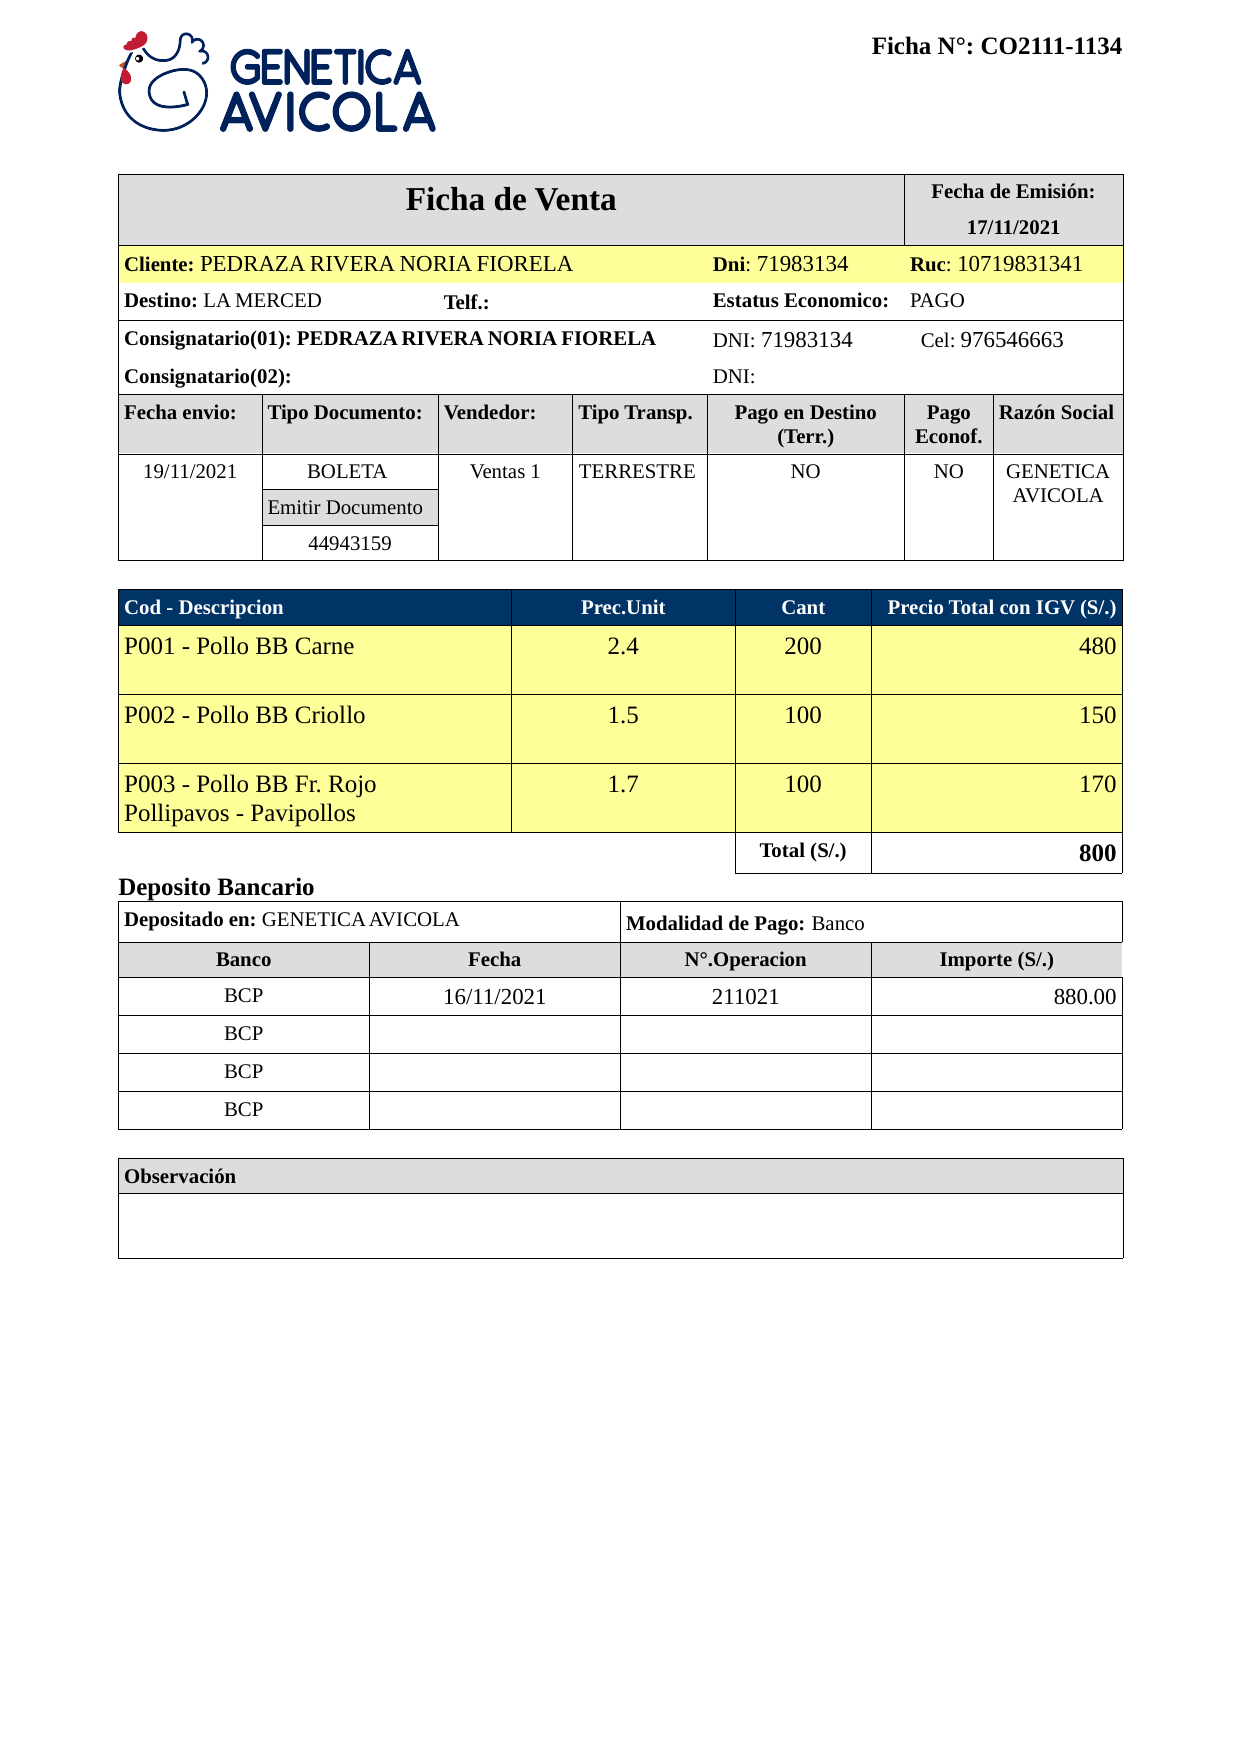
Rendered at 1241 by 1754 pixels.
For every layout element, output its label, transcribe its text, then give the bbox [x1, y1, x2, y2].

table_cell BOLETA [263, 455, 438, 489]
table_cell Importe (S/.) [872, 943, 1122, 977]
table_header Depositado en: GENETICA AVICOLA [119, 902, 620, 942]
table_cell [621, 1054, 871, 1091]
table_cell [621, 1092, 871, 1129]
table_cell Ventas 1 [439, 455, 572, 560]
table_header Observación [119, 1159, 1123, 1193]
table_cell TERRESTRE [573, 455, 707, 560]
table_cell 100 [736, 695, 871, 763]
table_cell Banco [119, 943, 369, 977]
table_header Precio Total con IGV (S/.) [872, 590, 1122, 625]
table_cell N°.Operacion [621, 943, 871, 977]
table_cell 100 [736, 764, 871, 832]
table_cell [872, 1016, 1122, 1053]
table_cell 16/11/2021 [370, 978, 620, 1015]
table_cell Vendedor: [439, 395, 572, 453]
table_cell [118, 833, 511, 872]
table_cell 1.7 [512, 764, 735, 832]
text Deposito Bancario [118, 872, 1122, 901]
table_cell 800 [872, 833, 1122, 872]
table_header Modalidad de Pago: Banco [621, 902, 1122, 942]
table_cell 170 [872, 764, 1122, 832]
table_cell P002 - Pollo BB Criollo [119, 695, 511, 763]
table_cell BCP [119, 1054, 369, 1091]
table_cell Telf.: [438, 283, 707, 320]
table_cell Consignatario(02): [119, 358, 707, 394]
picture [118, 31, 436, 132]
table_cell Pago en Destino (Terr.) [708, 395, 904, 453]
table_cell P003 - Pollo BB Fr. Rojo Pollipavos - Pavipollos [119, 764, 511, 832]
table_cell [370, 1054, 620, 1091]
table_cell BCP [119, 1016, 369, 1053]
table_cell Total (S/.) [736, 833, 871, 872]
table_cell [872, 1092, 1122, 1129]
table_cell 480 [872, 626, 1122, 694]
table_cell Consignatario(01): PEDRAZA RIVERA NORIA FIORELA [119, 321, 707, 358]
table_cell [621, 1016, 871, 1053]
table_cell Dni: 71983134 [707, 246, 904, 283]
table_header Cant [736, 590, 871, 625]
table_cell 211021 [621, 978, 871, 1015]
table_cell Cliente: PEDRAZA RIVERA NORIA FIORELA [119, 246, 707, 283]
table_header Prec.Unit [512, 590, 735, 625]
table_cell 200 [736, 626, 871, 694]
table_cell [370, 1016, 620, 1053]
table_cell 150 [872, 695, 1122, 763]
table_cell 880.00 [872, 978, 1122, 1015]
table_cell Pago Econof. [905, 395, 993, 453]
table_cell Razón Social [994, 395, 1123, 453]
table_cell NO [708, 455, 904, 560]
table_cell BCP [119, 978, 369, 1015]
table_cell Cel: 976546663 [915, 321, 1123, 358]
table_cell Tipo Transp. [573, 395, 707, 453]
table_cell [511, 833, 735, 872]
table_cell PAGO [904, 283, 1123, 320]
table_cell Ruc: 10719831341 [904, 246, 1123, 283]
table_cell 44943159 [263, 526, 438, 560]
table_header Cod - Descripcion [119, 590, 511, 625]
table_cell 19/11/2021 [119, 455, 262, 560]
table_cell [872, 1054, 1122, 1091]
table_cell DNI: [707, 358, 1123, 394]
table_cell [370, 1092, 620, 1129]
table_cell Estatus Economico: [707, 283, 904, 320]
table_cell P001 - Pollo BB Carne [119, 626, 511, 694]
table_cell 2.4 [512, 626, 735, 694]
table_cell Fecha envio: [119, 395, 262, 453]
table_cell DNI: 71983134 [707, 321, 915, 358]
table_header Ficha de Venta [119, 175, 904, 245]
table_cell GENETICA AVICOLA [994, 455, 1123, 560]
table_cell 17/11/2021 [905, 209, 1123, 245]
table_cell Tipo Documento: [263, 395, 438, 453]
table_cell NO [905, 455, 993, 560]
table_header Fecha de Emisión: [905, 175, 1123, 209]
table_cell 1.5 [512, 695, 735, 763]
table_cell Emitir Documento [263, 490, 438, 525]
table_cell [119, 1194, 1123, 1258]
table_cell BCP [119, 1092, 369, 1129]
table_cell Destino: LA MERCED [119, 283, 438, 320]
table_cell Fecha [370, 943, 620, 977]
